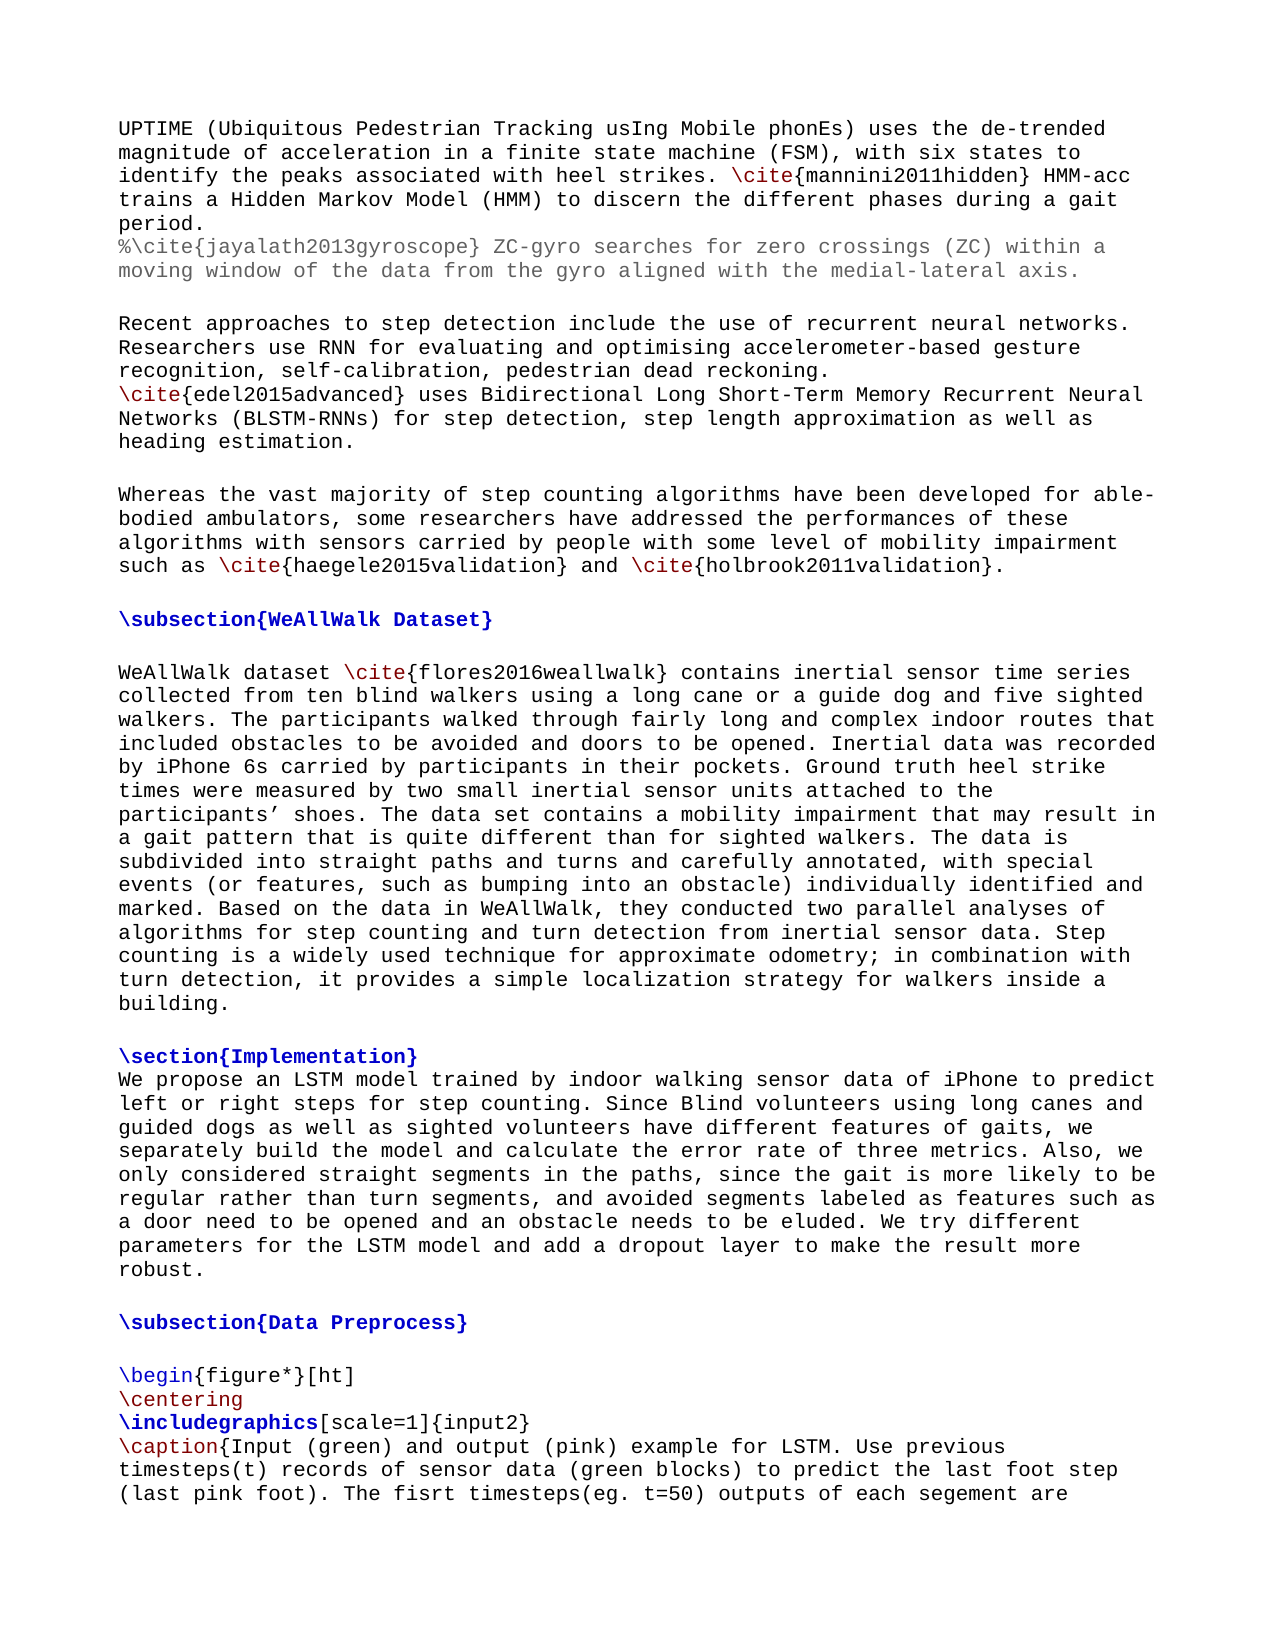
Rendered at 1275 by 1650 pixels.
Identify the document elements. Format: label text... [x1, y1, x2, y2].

text Recent approaches to step detection include the use of recurrent neural networks. Researchers use RNN for evaluating and optimising accelerometer-based gesture recognition, self-calibration, pedestrian dead reckoning. [118, 313, 1157, 384]
text \section{Implementation} [118, 1046, 1157, 1069]
text \includegraphics[scale=1]{input2} [118, 1412, 1157, 1436]
text \subsection{WeAllWalk Dataset} [118, 608, 1157, 632]
text We propose an LSTM model trained by indoor walking sensor data of iPhone to predict left or right steps for step counting. Since Blind volunteers using long canes and guided dogs as well as sighted volunteers have different features of gaits, we separately build the model and calculate the error rate of three metrics. Also, we only considered straight segments in the paths, since the gait is more likely to be regular rather than turn segments, and avoided segments labeled as features such as a door need to be opened and an obstacle needs to be eluded. We try different parameters for the LSTM model and add a dropout layer to make the result more robust. [118, 1069, 1157, 1282]
text Whereas the vast majority of step counting algorithms have been developed for able-bodied ambulators, some researchers have addressed the performances of these algorithms with sensors carried by people with some level of mobility impairment such as \cite{haegele2015validation} and \cite{holbrook2011validation}. [118, 484, 1157, 579]
text WeAllWalk dataset \cite{flores2016weallwalk} contains inertial sensor time series collected from ten blind walkers using a long cane or a guide dog and five sighted walkers. The participants walked through fairly long and complex indoor routes that included obstacles to be avoided and doors to be opened. Inertial data was recorded by iPhone 6s carried by participants in their pockets. Ground truth heel strike times were measured by two small inertial sensor units attached to the participants’ shoes. The data set contains a mobility impairment that may result in a gait pattern that is quite different than for sighted walkers. The data is subdivided into straight paths and turns and carefully annotated, with special events (or features, such as bumping into an obstacle) individually identified and marked. Based on the data in WeAllWalk, they conducted two parallel analyses of algorithms for step counting and turn detection from inertial sensor data. Step counting is a widely used technique for approximate odometry; in combination with turn detection, it provides a simple localization strategy for walkers inside a building. [118, 662, 1157, 1016]
text \centering [118, 1388, 1157, 1412]
text %\cite{jayalath2013gyroscope} ZC-gyro searches for zero crossings (ZC) within a moving window of the data from the gyro aligned with the medial-lateral axis. [118, 236, 1157, 284]
text UPTIME (Ubiquitous Pedestrian Tracking usIng Mobile phonEs) uses the de-trended magnitude of acceleration in a finite state machine (FSM), with six states to identify the peaks associated with heel strikes. \cite{mannini2011hidden} HMM-acc trains a Hidden Markov Model (HMM) to discern the different phases during a gait period. [118, 118, 1157, 236]
text \caption{Input (green) and output (pink) example for LSTM. Use previous timesteps(t) records of sensor data (green blocks) to predict the last foot step (last pink foot). The fisrt timesteps(eg. t=50) outputs of each segement are [118, 1436, 1157, 1507]
text \cite{edel2015advanced} uses Bidirectional Long Short-Term Memory Recurrent Neural Networks (BLSTM-RNNs) for step detection, step length approximation as well as heading estimation. [118, 384, 1157, 455]
text \begin{figure*}[ht] [118, 1365, 1157, 1388]
text \subsection{Data Preprocess} [118, 1312, 1157, 1335]
